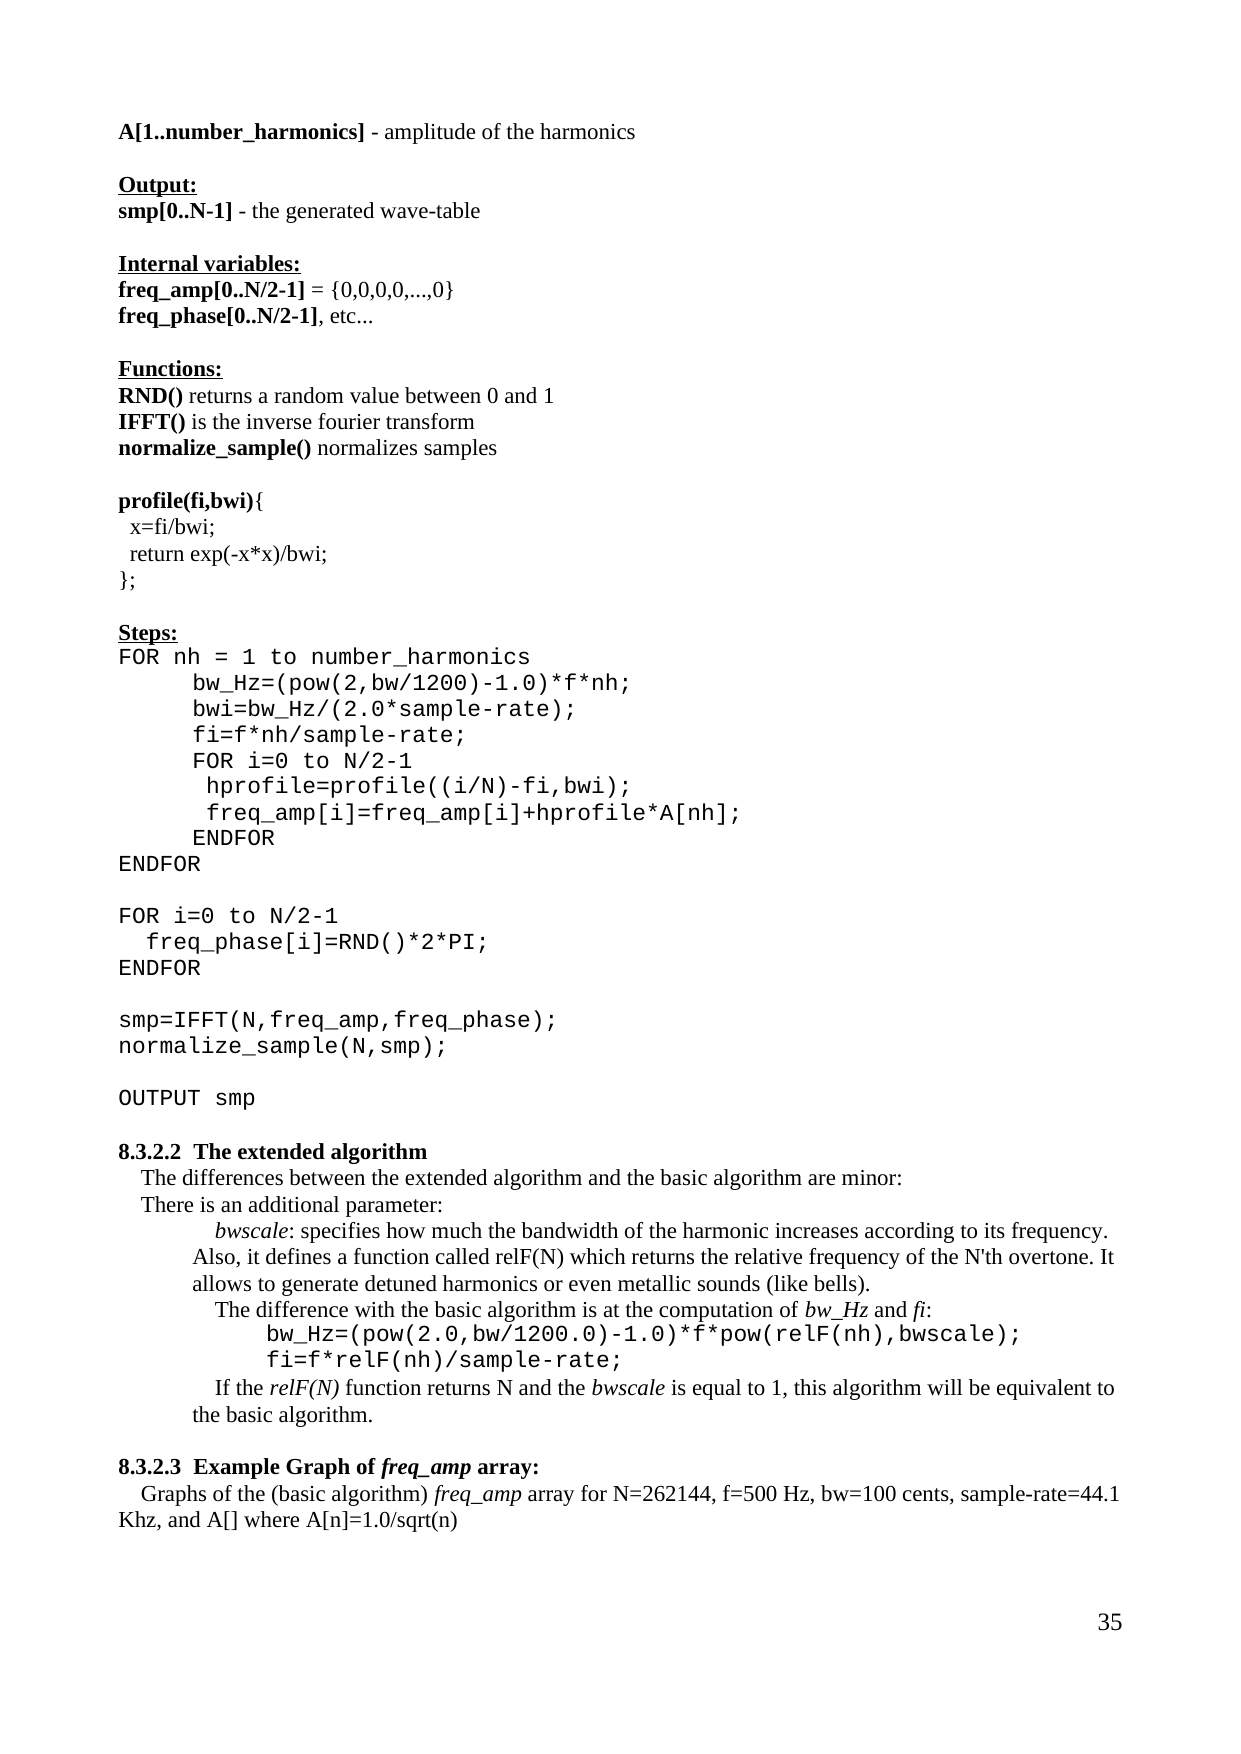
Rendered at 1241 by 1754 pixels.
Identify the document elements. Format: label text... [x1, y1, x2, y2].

text There is an additional parameter: [118, 1191, 1122, 1217]
text Steps: FOR nh = 1 to number_harmonics bw_Hz=(pow(2,bw/1200)-1.0)*f*nh; bwi=bw_Hz/(2.0*sample-rate); fi=f*nh/sample-rate; FOR i=0 to N/2-1 hprofile=profile((i/N)-fi,bwi); freq_amp[i]=freq_amp[i]+hprofile*A[nh]; [118, 619, 1122, 827]
text Graphs of the (basic algorithm) freq_amp array for N=262144, f=500 Hz, bw=100 cents, sample-rate=44.1 Khz, and A[] where A[n]=1.0/sqrt(n) [118, 1480, 1122, 1532]
text If the relF(N) function returns N and the bwscale is equal to 1, this algorithm will be equivalent to the basic algorithm. [192, 1374, 1122, 1427]
text Output: smp[0..N-1] - the generated wave-table [118, 171, 1122, 250]
text The differences between the extended algorithm and the basic algorithm are minor: [118, 1164, 1122, 1191]
list Example Graph of freq_amp array: [118, 1453, 1122, 1480]
text A[1..number_harmonics] - amplitude of the harmonics [118, 118, 1122, 171]
text ENDFOR ENDFOR [118, 827, 1122, 904]
text FOR i=0 to N/2-1 freq_phase[i]=RND()*2*PI; ENDFOR smp=IFFT(N,freq_amp,freq_phase); normalize_sample(N,smp); OUTPUT smp [118, 904, 1122, 1112]
list The extended algorithm [118, 1138, 1122, 1164]
text bwscale: specifies how much the bandwidth of the harmonic increases according to its frequency. Also, it defines a function called relF(N) which returns the relative frequency of the N'th overtone. It allows to generate detuned harmonics or even metallic sounds (like bells). [192, 1217, 1122, 1296]
text bw_Hz=(pow(2.0,bw/1200.0)-1.0)*f*pow(relF(nh),bwscale); fi=f*relF(nh)/sample-rate; [266, 1322, 1122, 1374]
text Functions: RND() returns a random value between 0 and 1 IFFT() is the inverse fourier transform normalize_sample() normalizes samples profile(fi,bwi){ x=fi/bwi; return exp(-x*x)/bwi; }; [118, 355, 1122, 619]
text The difference with the basic algorithm is at the computation of bw_Hz and fi: [192, 1296, 1122, 1322]
text Internal variables: freq_amp[0..N/2-1] = {0,0,0,0,...,0} freq_phase[0..N/2-1], etc... [118, 250, 1122, 355]
